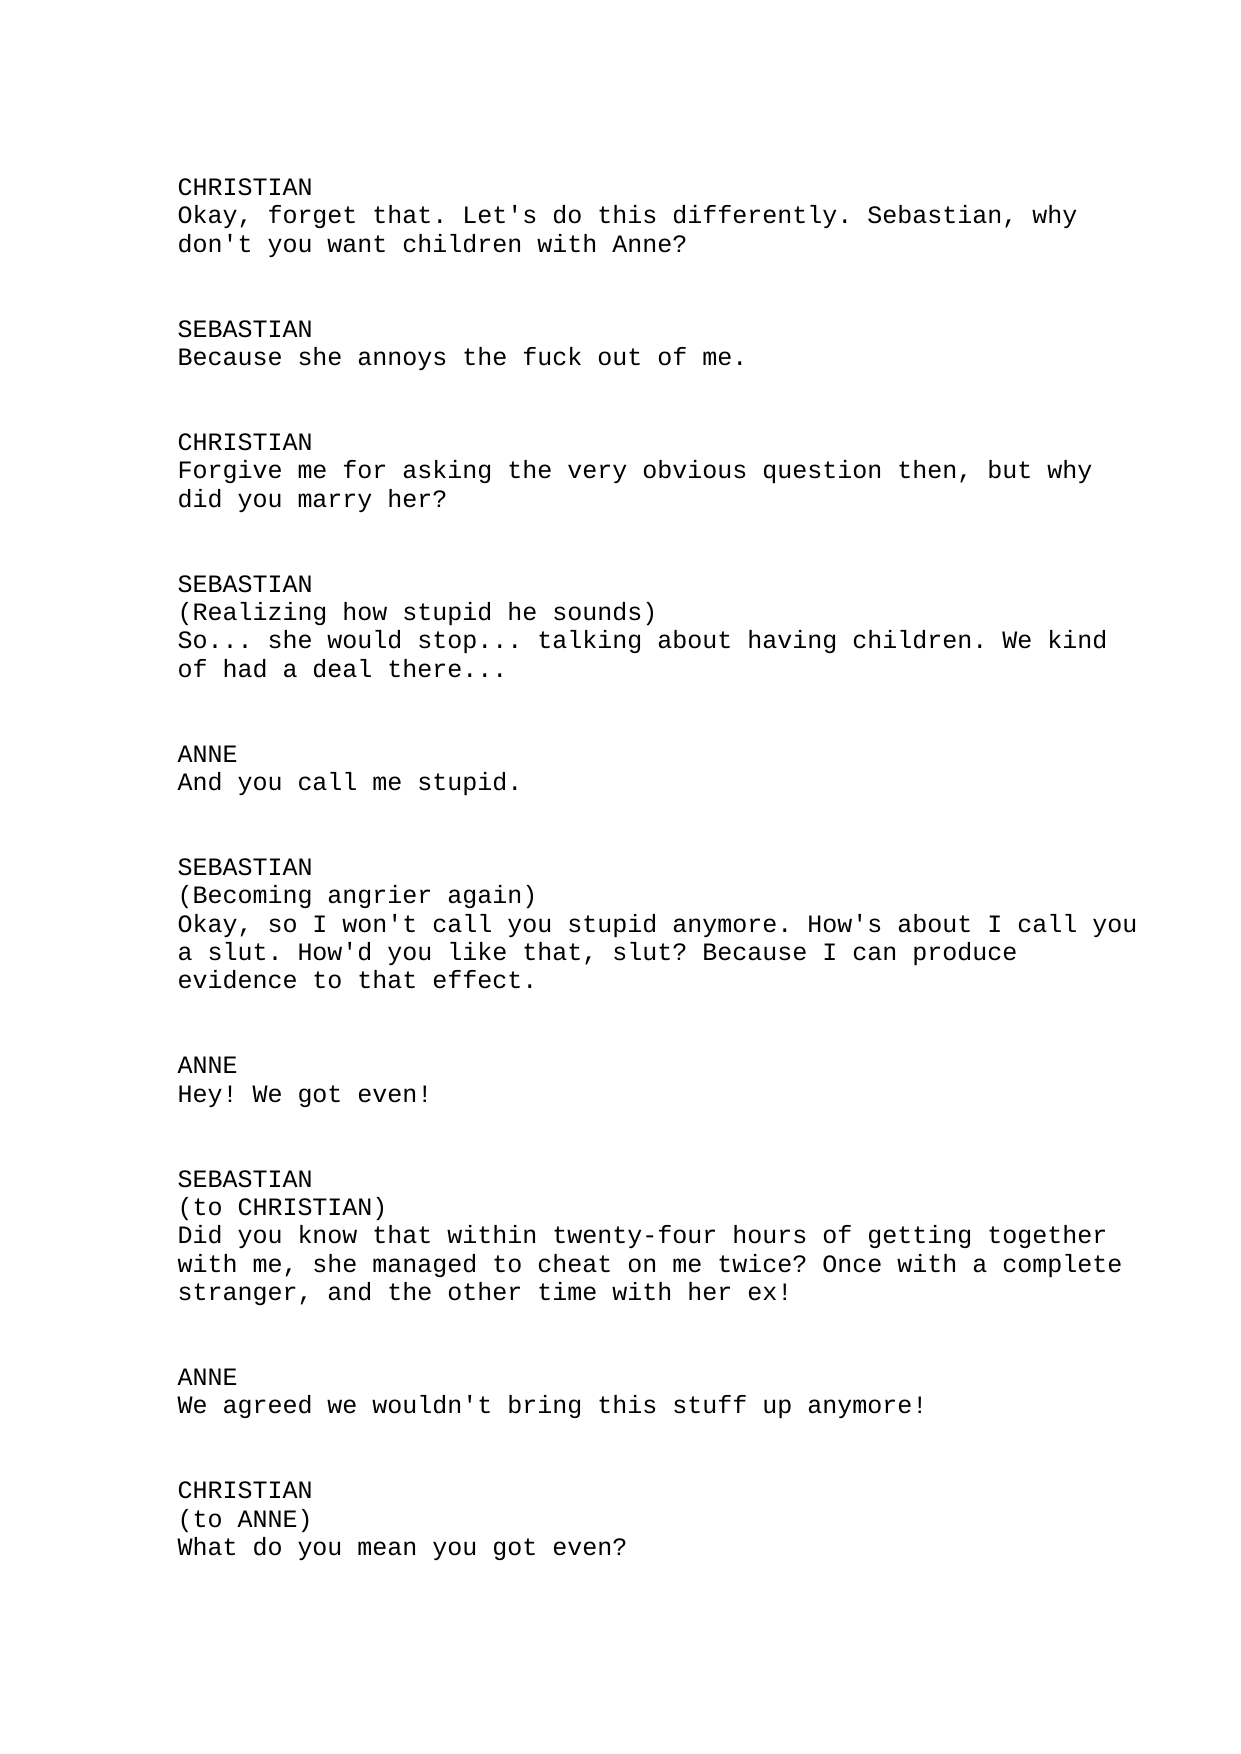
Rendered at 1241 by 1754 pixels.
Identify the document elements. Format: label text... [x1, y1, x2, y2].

text ANNE [252, 1053, 1152, 1081]
text Because she annoys the fuck out of me. [762, 345, 1152, 373]
text SEBASTIAN [327, 316, 1152, 345]
text (Realizing how stupid he sounds) [672, 600, 1152, 628]
text Okay, so I won't call you stupid anymore. How's about I call you a slut. How'd you like that, slut? Because I can produce evidence to that effect. [552, 911, 1152, 996]
text (to ANNE) [327, 1506, 1152, 1535]
text SEBASTIAN [327, 855, 1152, 883]
text ANNE [252, 741, 1152, 770]
text SEBASTIAN [327, 571, 1152, 600]
text Hey! We got even! [447, 1081, 1152, 1110]
text So... she would stop... talking about having children. We kind of had a deal there... [522, 628, 1152, 685]
text (to CHRISTIAN) [402, 1195, 1152, 1223]
text Okay, forget that. Let's do this differently. Sebastian, why don't you want children with Anne? [702, 203, 1152, 260]
text SEBASTIAN [327, 1166, 1152, 1195]
text CHRISTIAN [327, 1478, 1152, 1506]
text We agreed we wouldn't bring this stuff up anymore! [942, 1393, 1152, 1421]
text ANNE [252, 1365, 1152, 1393]
text What do you mean you got even? [642, 1535, 1152, 1563]
text Forgive me for asking the very obvious question then, but why did you marry her? [462, 458, 1152, 515]
text CHRISTIAN [327, 430, 1152, 458]
text And you call me stupid. [537, 770, 1152, 798]
text (Becoming angrier again) [552, 883, 1152, 911]
text Did you know that within twenty-four hours of getting together with me, she managed to cheat on me twice? Once with a complete stranger, and the other time with her ex! [807, 1223, 1152, 1308]
text CHRISTIAN [327, 175, 1152, 203]
